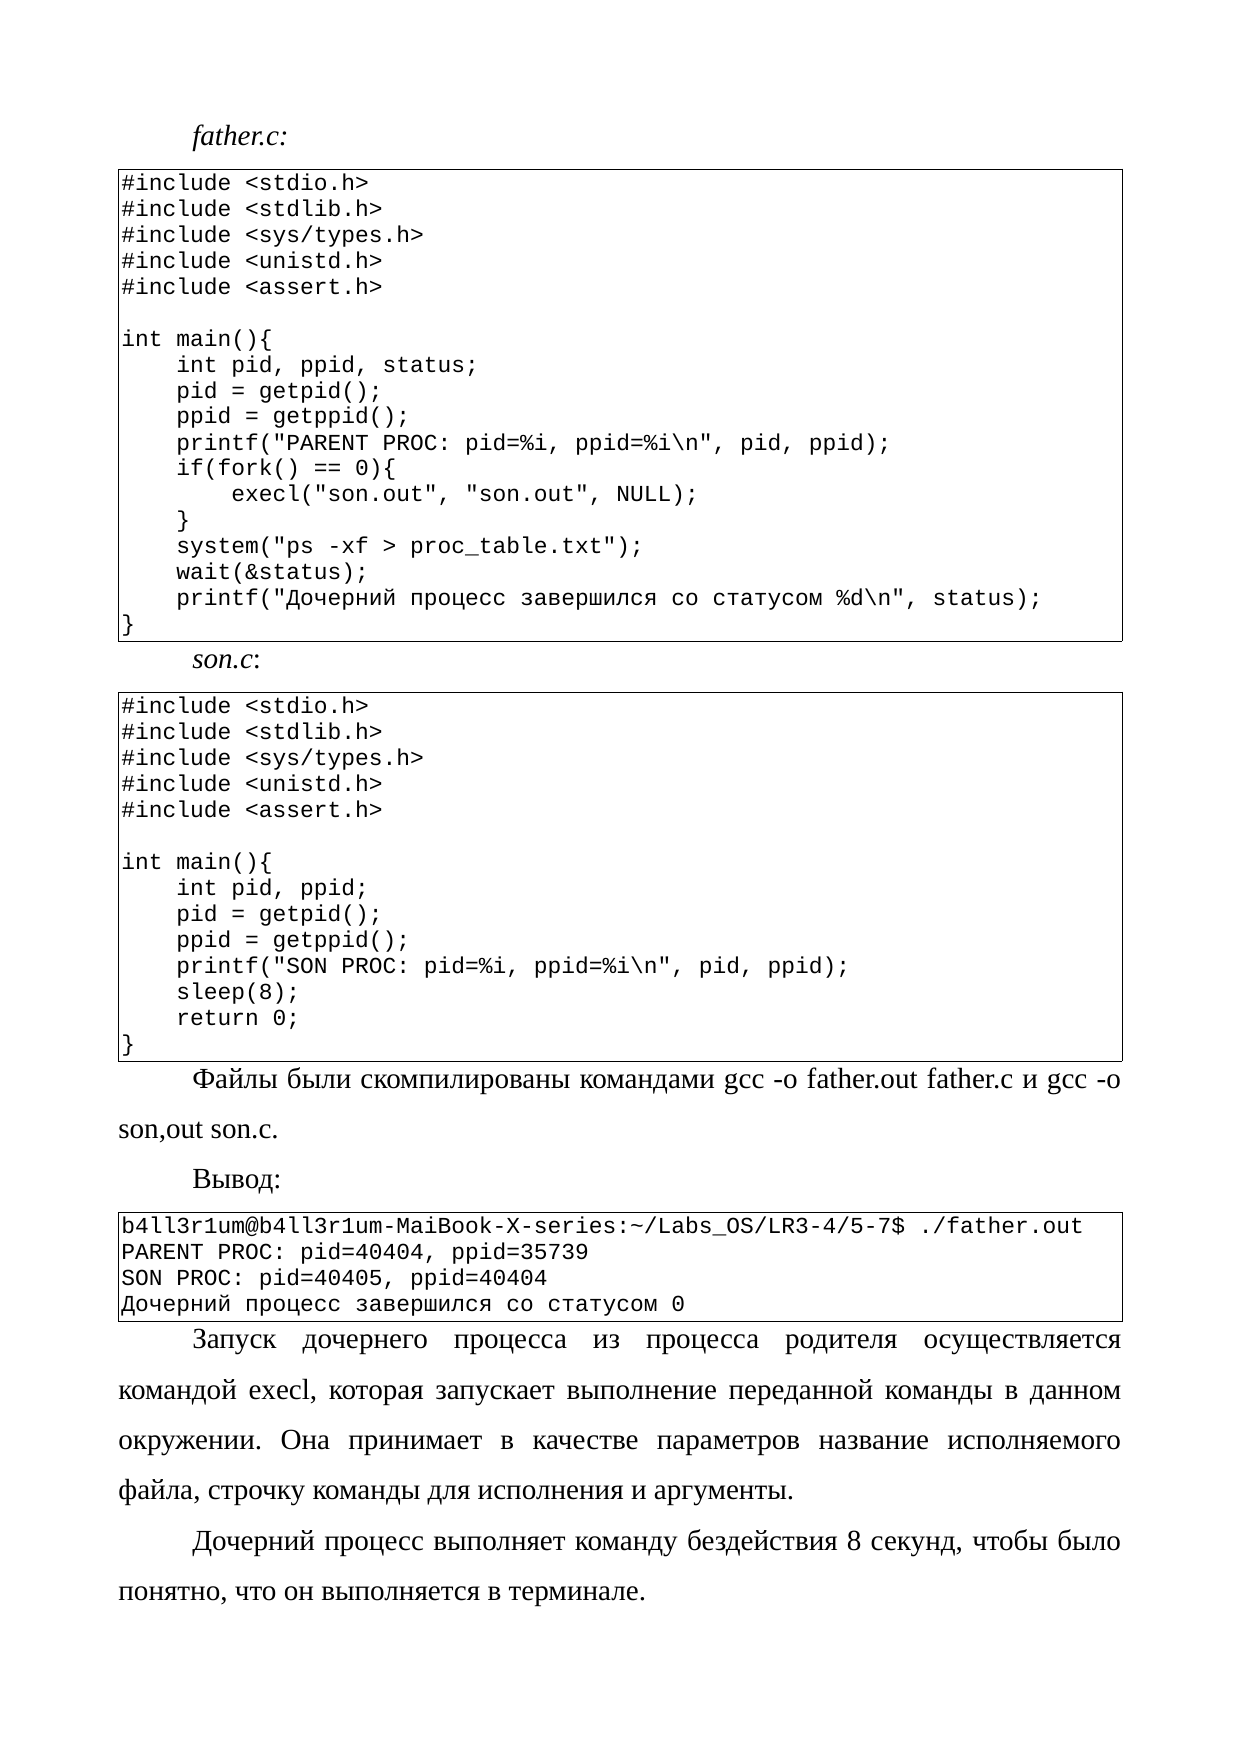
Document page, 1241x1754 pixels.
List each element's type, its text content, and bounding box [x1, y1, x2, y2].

text #include <assert.h> [119, 795, 1122, 824]
text pid = getpid(); [119, 899, 1122, 925]
text system("ps -xf > proc_table.txt"); [119, 532, 1122, 557]
text #include <stdlib.h> [119, 194, 1122, 220]
text printf("PARENT PROC: pid=%i, ppid=%i\n", pid, ppid); [119, 428, 1122, 454]
text int pid, ppid, status; [119, 350, 1122, 376]
text son.c: [118, 642, 1122, 675]
text #include <stdlib.h> [119, 718, 1122, 743]
text printf("Дочерний процесс завершился со статусом %d\n", status); [119, 583, 1122, 609]
text Вывод: [118, 1161, 1122, 1195]
text #include <unistd.h> [119, 246, 1122, 272]
text #include <sys/types.h> [119, 743, 1122, 769]
text #include <sys/types.h> [119, 220, 1122, 246]
text return 0; [119, 1003, 1122, 1029]
text if(fork() == 0){ [119, 454, 1122, 480]
text Файлы были скомпилированы командами gcc -o father.out father.c и gcc -o son,out son.c. [118, 1062, 1122, 1145]
text Дочерний процесс выполняет команду бездействия 8 секунд, чтобы было понятно, что он выполняется в терминале. [118, 1523, 1122, 1607]
text b4ll3r1um@b4ll3r1um-MaiBook-X-series:~/Labs_OS/LR3-4/5-7$ ./father.out [119, 1213, 1122, 1238]
text ppid = getppid(); [119, 402, 1122, 428]
text ppid = getppid(); [119, 925, 1122, 951]
text int main(){ [119, 847, 1122, 873]
text Запуск дочернего процесса из процесса родителя осуществляется командой execl, которая запускает выполнение переданной команды в данном окружении. Она принимает в качестве параметров название исполняемого файла, строчку команды для исполнения и аргументы. [118, 1322, 1122, 1506]
text Дочерний процесс завершился со статусом 0 [119, 1289, 1122, 1321]
text wait(&status); [119, 557, 1122, 583]
text printf("SON PROC: pid=%i, ppid=%i\n", pid, ppid); [119, 951, 1122, 977]
text int main(){ [119, 324, 1122, 350]
text execl("son.out", "son.out", NULL); [119, 480, 1122, 506]
text pid = getpid(); [119, 376, 1122, 402]
text father.c: [118, 118, 1122, 152]
text } [119, 609, 1122, 641]
text sleep(8); [119, 977, 1122, 1003]
text #include <unistd.h> [119, 769, 1122, 795]
text PARENT PROC: pid=40404, ppid=35739 [119, 1238, 1122, 1264]
text } [119, 506, 1122, 532]
text #include <assert.h> [119, 272, 1122, 301]
text SON PROC: pid=40405, ppid=40404 [119, 1264, 1122, 1289]
text } [119, 1029, 1122, 1061]
text int pid, ppid; [119, 873, 1122, 899]
text #include <stdio.h> [119, 693, 1122, 718]
text #include <stdio.h> [119, 170, 1122, 194]
